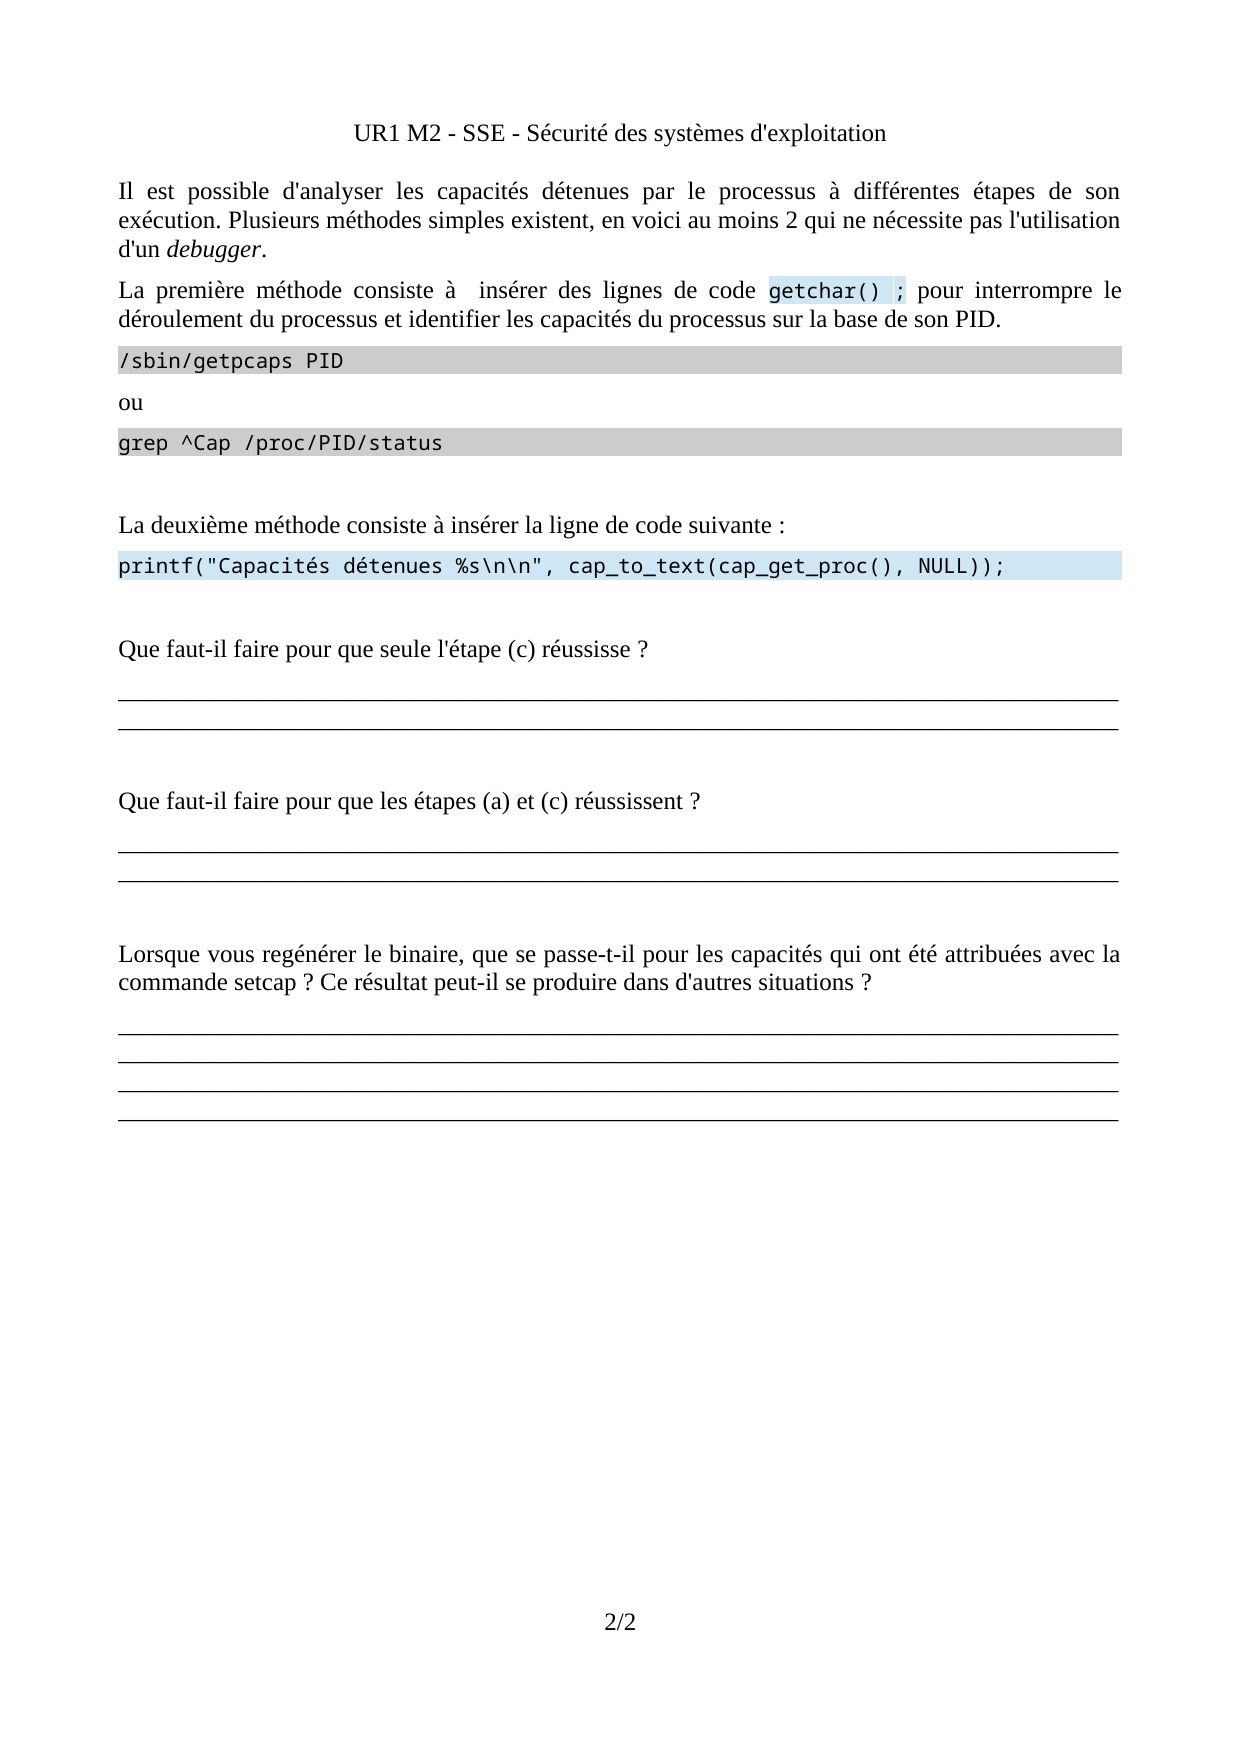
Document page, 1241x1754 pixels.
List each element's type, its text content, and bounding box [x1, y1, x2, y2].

text La première méthode consiste à insérer des lignes de code getchar() ; pour interrompre le déroulement du processus et identifier les capacités du processus sur la base de son PID. [118, 275, 1122, 333]
text /sbin/getpcaps PID [118, 346, 1122, 374]
text Que faut-il faire pour que seule l'étape (c) réussisse ? [118, 634, 1122, 662]
text Que faut-il faire pour que les étapes (a) et (c) réussissent ? [118, 786, 1122, 815]
text grep ^Cap /proc/PID/status [118, 428, 1122, 456]
text La deuxième méthode consiste à insérer la ligne de code suivante : [118, 510, 1122, 539]
text ________________________________________________________________________________________________________________________________________________________________ [118, 675, 1122, 732]
text Lorsque vous regénérer le binaire, que se passe-t-il pour les capacités qui ont été attribuées avec la commande setcap ? Ce résultat peut-il se produire dans d'autres situations ? [118, 939, 1122, 996]
text ________________________________________________________________________________________________________________________________________________________________________________________________________________________________________________________________________________________________________________________________ [118, 1009, 1122, 1124]
text ou [118, 387, 1122, 416]
text Il est possible d'analyser les capacités détenues par le processus à différentes étapes de son exécution. Plusieurs méthodes simples existent, en voici au moins 2 qui ne nécessite pas l'utilisation d'un debugger. [118, 176, 1122, 263]
text printf("Capacités détenues %s\n\n", cap_to_text(cap_get_proc(), NULL)); [118, 551, 1122, 580]
text ________________________________________________________________________________________________________________________________________________________________ [118, 827, 1122, 885]
